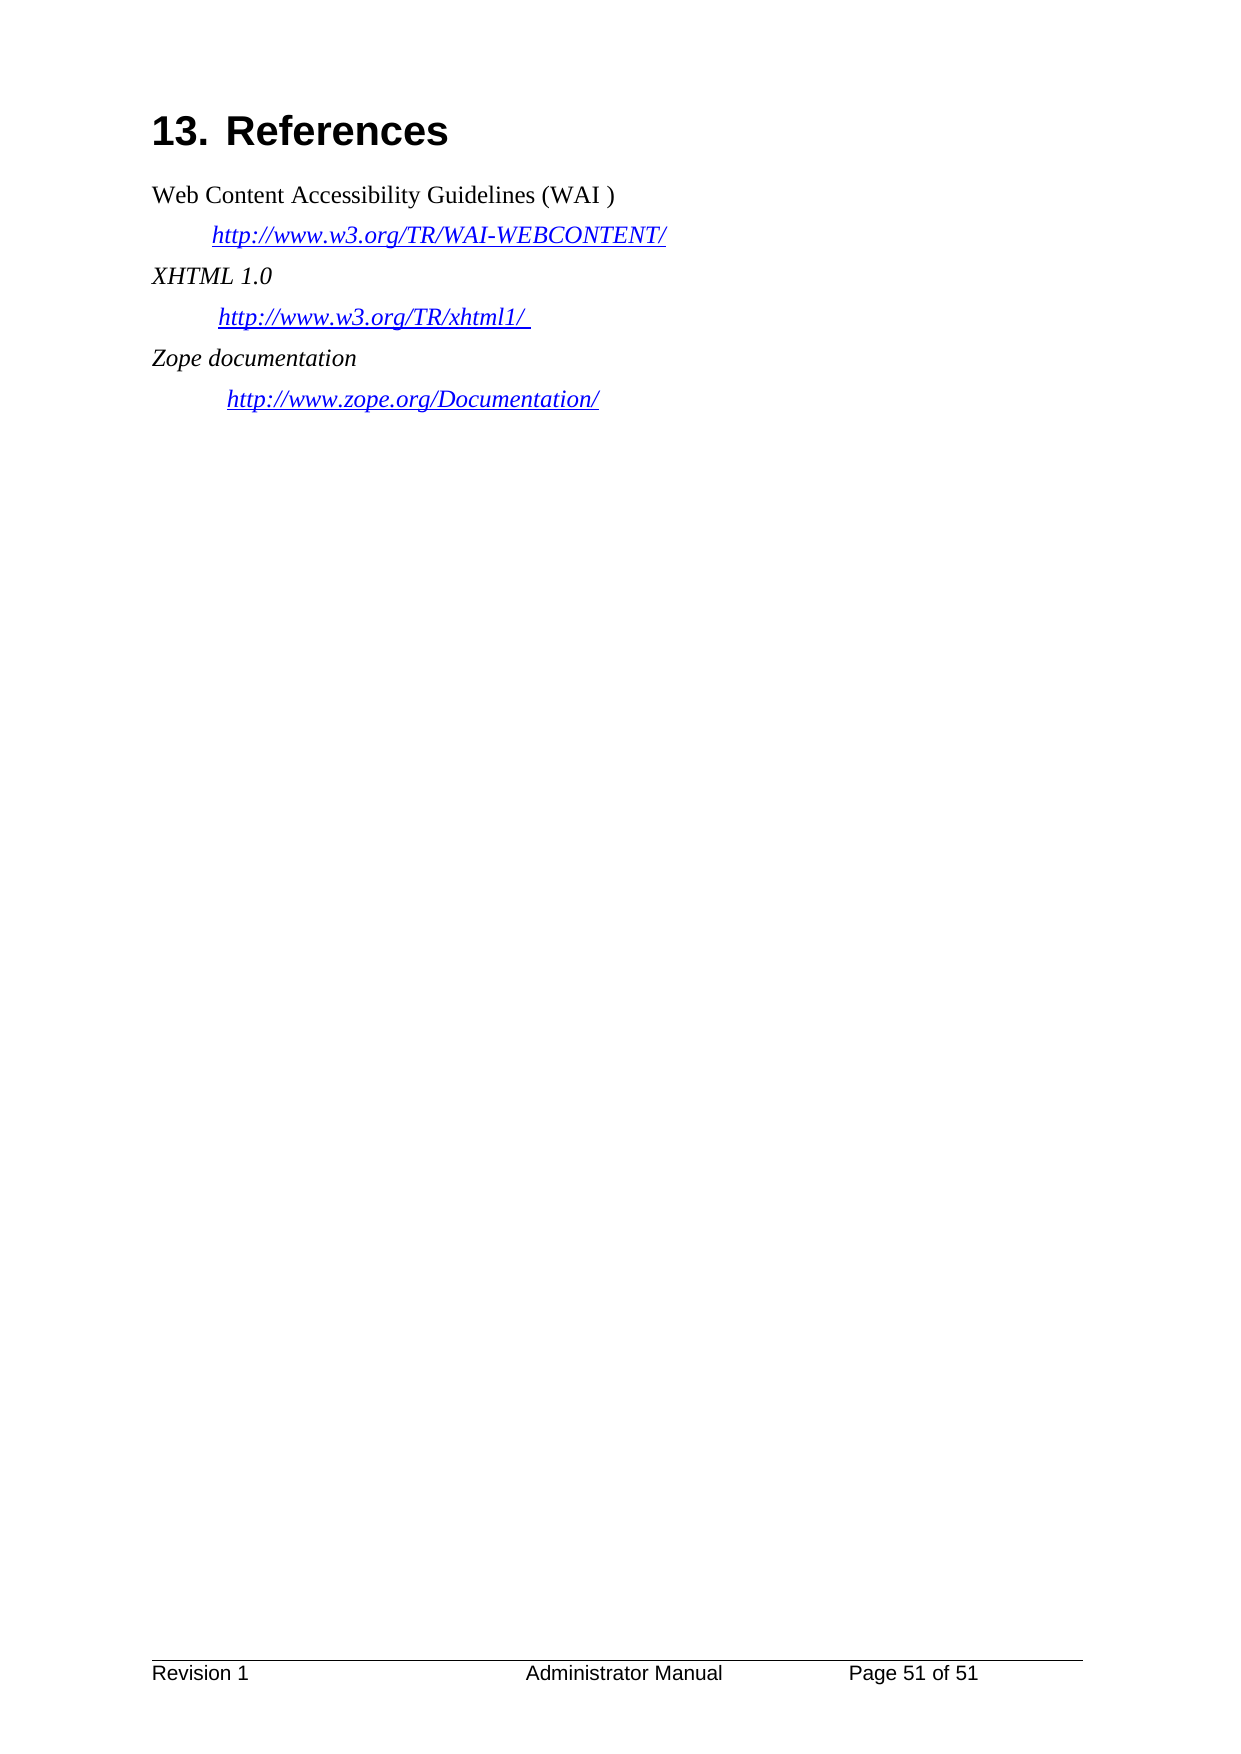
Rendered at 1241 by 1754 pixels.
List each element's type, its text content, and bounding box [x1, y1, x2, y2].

subtitle References [151, 107, 1120, 155]
text Web Content Accessibility Guidelines (WAI ) [152, 179, 1120, 209]
text http://www.zope.org/Documentation/ [152, 384, 1120, 413]
text XHTML 1.0 [152, 261, 1120, 290]
text http://www.w3.org/TR/xhtml1/ [212, 302, 1120, 331]
text Zope documentation [152, 343, 1120, 372]
text http://www.w3.org/TR/WAI-WEBCONTENT/ [212, 220, 1120, 249]
